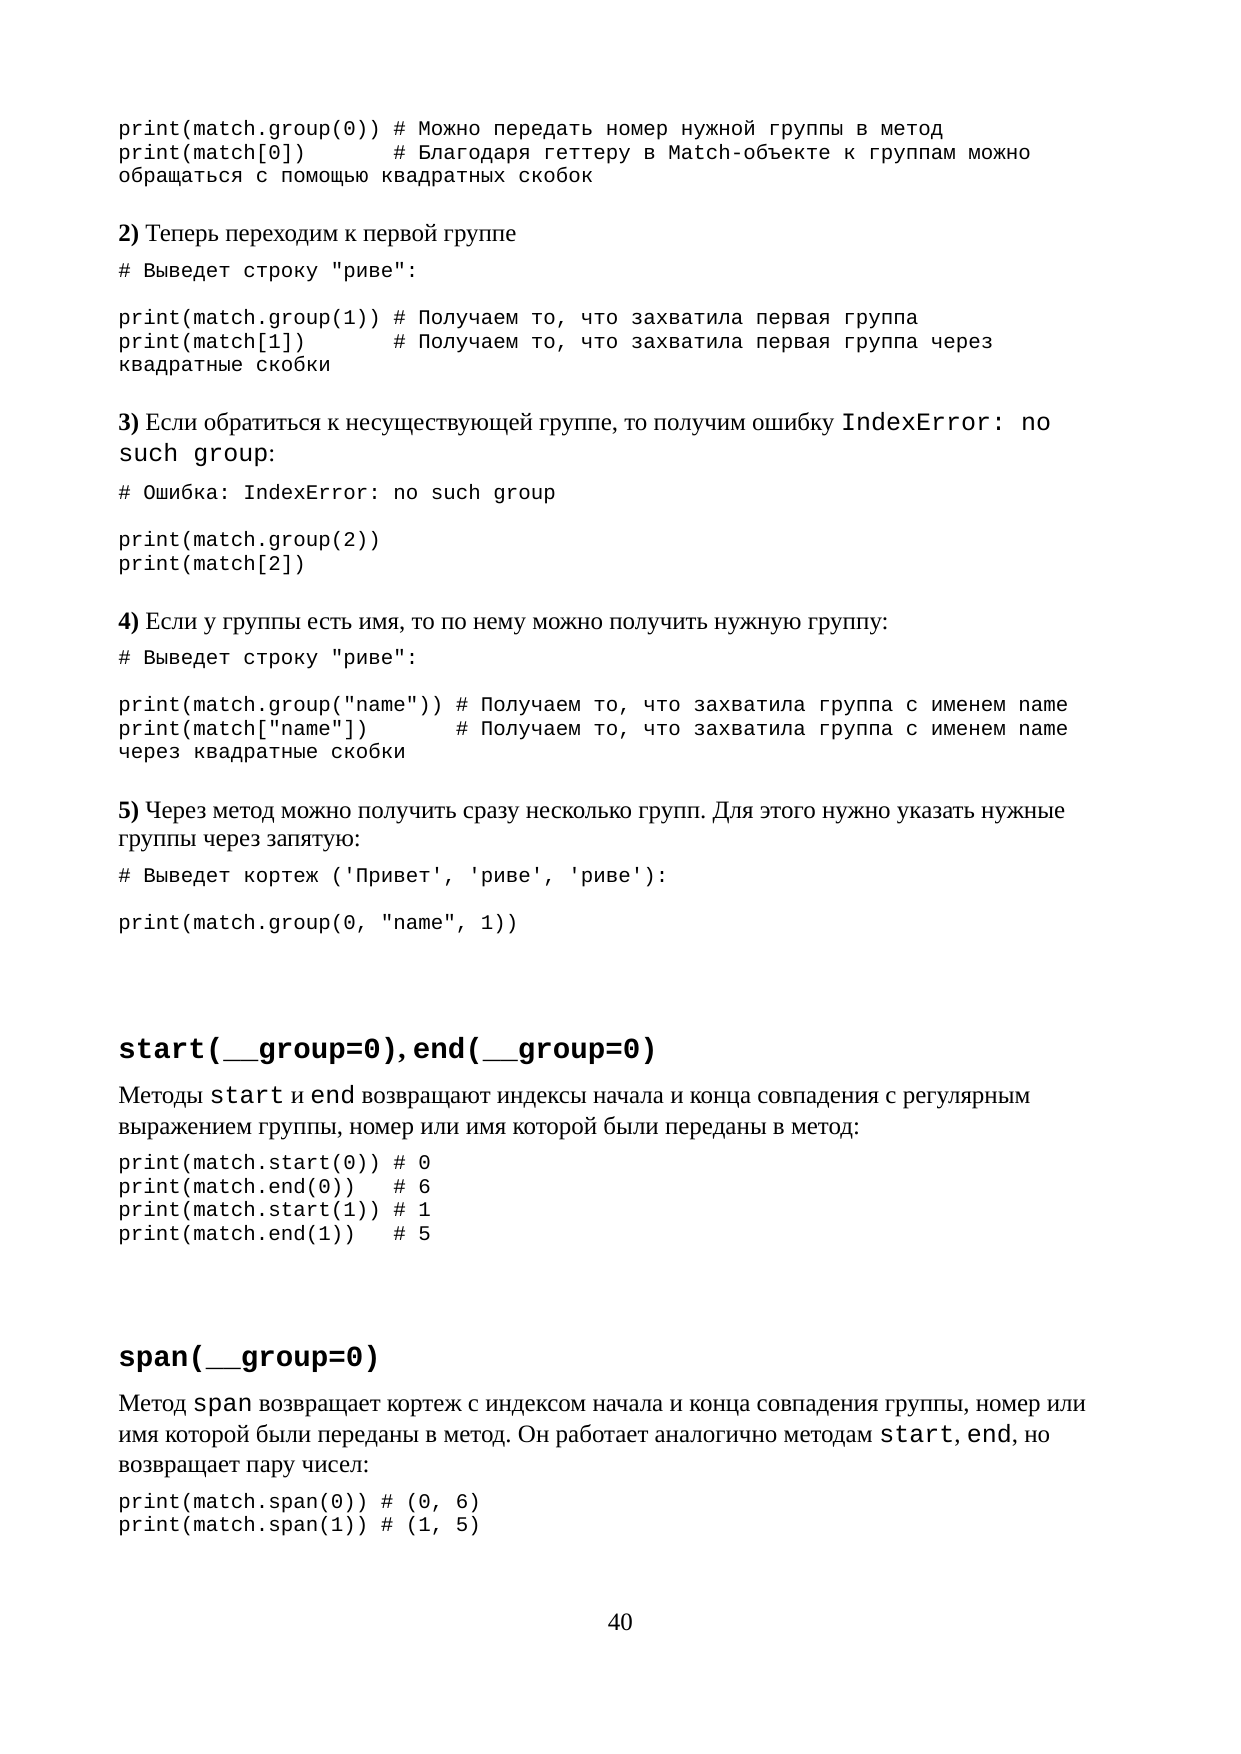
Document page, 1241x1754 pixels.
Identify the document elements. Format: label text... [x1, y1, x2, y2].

text 4) Если у группы есть имя, то по нему можно получить нужную группу: [118, 606, 1122, 634]
text print(match[1]) # Получаем то, что захватила первая группа через квадратные скобки [118, 331, 1122, 378]
text # Ошибка: IndexError: no such group [118, 482, 1122, 505]
text print(match[0]) # Благодаря геттеру в Match-объекте к группам можно обращаться с помощью квадратных скобок [118, 142, 1122, 189]
subtitle span(__group=0) [118, 1342, 1122, 1375]
text print(match.group(0, "name", 1)) [118, 912, 1122, 936]
text print(match.group(2)) [118, 529, 1122, 553]
text print(match.group(1)) # Получаем то, что захватила первая группа [118, 307, 1122, 331]
text print(match.group("name")) # Получаем то, что захватила группа с именем name [118, 694, 1122, 718]
text print(match.start(0)) # 0 [118, 1152, 1122, 1176]
text print(match.group(0)) # Можно передать номер нужной группы в метод [118, 118, 1122, 142]
text 5) Через метод можно получить сразу несколько групп. Для этого нужно указать нужные группы через запятую: [118, 795, 1122, 852]
text print(match.end(0)) # 6 [118, 1176, 1122, 1199]
text print(match.end(1)) # 5 [118, 1223, 1122, 1247]
text # Выведет кортеж ('Привет', 'риве', 'риве'): [118, 865, 1122, 888]
text Методы start и end возвращают индексы начала и конца совпадения с регулярным выражением группы, номер или имя которой были переданы в метод: [118, 1080, 1122, 1139]
text 3) Если обратиться к несуществующей группе, то получим ошибку IndexError: no such group: [118, 407, 1122, 469]
text Метод span возвращает кортеж с индексом начала и конца совпадения группы, номер или имя которой были переданы в метод. Он работает аналогично методам start, end, но возвращает пару чисел: [118, 1388, 1122, 1478]
text print(match[2]) [118, 553, 1122, 576]
text 2) Теперь переходим к первой группе [118, 218, 1122, 247]
subtitle start(__group=0), end(__group=0) [118, 1031, 1122, 1067]
text print(match.start(1)) # 1 [118, 1199, 1122, 1223]
text # Выведет строку "риве": [118, 647, 1122, 671]
text print(match.span(0)) # (0, 6) [118, 1491, 1122, 1514]
text # Выведет строку "риве": [118, 260, 1122, 283]
text print(match["name"]) # Получаем то, что захватила группа с именем name через квадратные скобки [118, 718, 1122, 765]
text print(match.span(1)) # (1, 5) [118, 1514, 1122, 1538]
